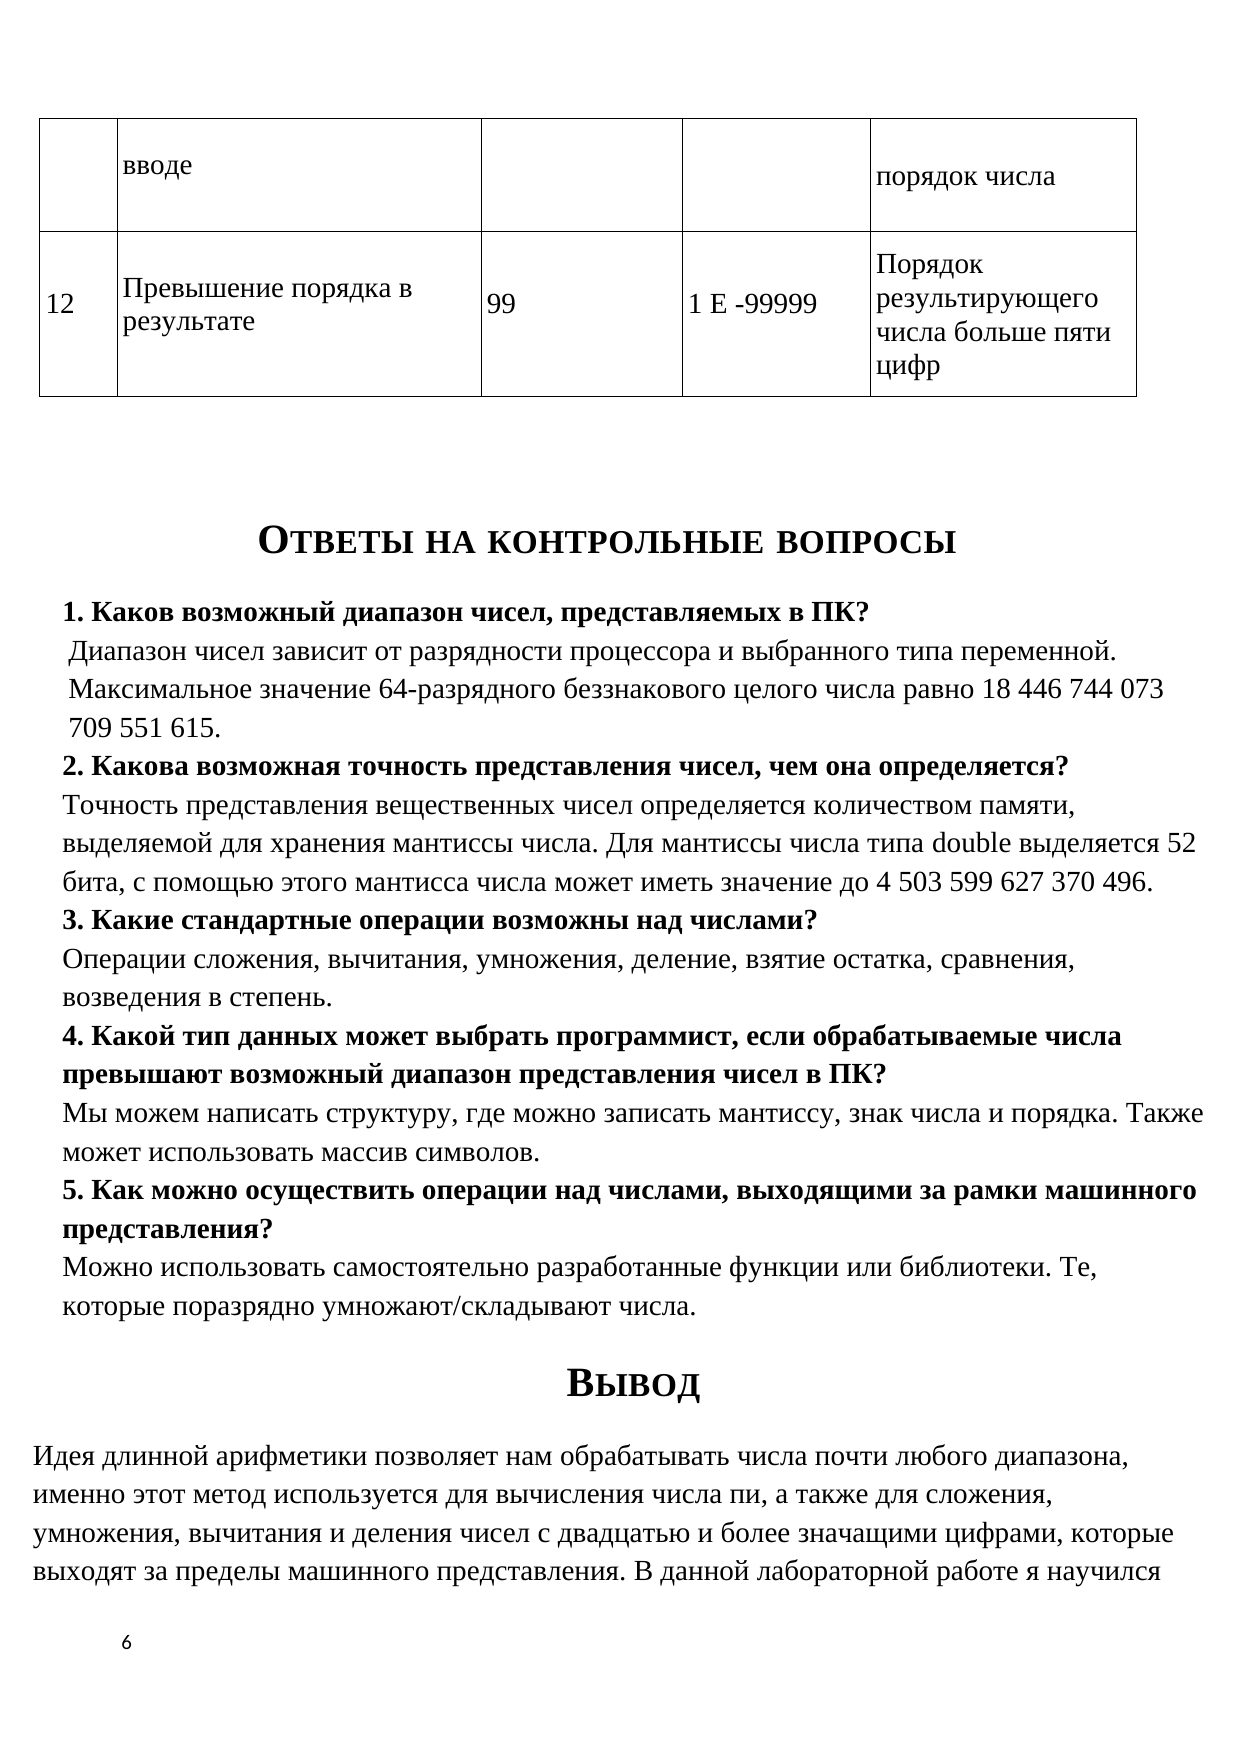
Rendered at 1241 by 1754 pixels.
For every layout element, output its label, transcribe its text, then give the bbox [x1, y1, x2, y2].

table_cell Превышение порядка в результате [118, 232, 481, 396]
list 3. Какие стандартные операции возможны над числами? [62, 902, 1204, 936]
list 5. Как можно осуществить операции над числами, выходящими за рамки машинного представления? [62, 1172, 1204, 1244]
table_cell вводе [118, 119, 481, 231]
subtitle Ответы на контрольные вопросы [257, 514, 1204, 562]
table_cell [683, 119, 870, 231]
table_cell 1 E -99999 [683, 232, 870, 396]
list 1. Каков возможный диапазон чисел, представляемых в ПК? [62, 594, 1204, 628]
table_cell Порядок результирующего числа больше пяти цифр [871, 232, 1136, 396]
list 4. Какой тип данных может выбрать программист, если обрабатываемые числа превышают возможный диапазон представления чисел в ПК? [62, 1018, 1204, 1090]
list Диапазон чисел зависит от разрядности процессора и выбранного типа переменной. Максимальное значение 64-разрядного беззнакового целого числа равно 18 446 744 073 709 551 615. [68, 633, 1204, 743]
list 2. Какова возможная точность представления чисел, чем она определяется? [62, 748, 1204, 782]
table_cell [40, 119, 117, 231]
list Идея длинной арифметики позволяет нам обрабатывать числа почти любого диапазона, именно этот метод используется для вычисления числа пи, а также для сложения, умножения, вычитания и деления чисел с двадцатью и более значащими цифрами, которые выходят за пределы машинного представления. В данной лабораторной работе я научился [33, 1438, 1204, 1587]
list Точность представления вещественных чисел определяется количеством памяти, выделяемой для хранения мантиссы числа. Для мантиссы числа типа double выделяется 52 бита, с помощью этого мантисса числа может иметь значение до 4 503 599 627 370 496. [62, 787, 1204, 897]
list Мы можем написать структуру, где можно записать мантиссу, знак числа и порядка. Также может использовать массив символов. [62, 1095, 1204, 1167]
table_cell [482, 119, 682, 231]
table_cell порядок числа [871, 119, 1136, 231]
list Можно использовать самостоятельно разработанные функции или библиотеки. Те, которые поразрядно умножают/складывают числа. [62, 1249, 1204, 1321]
list Операции сложения, вычитания, умножения, деление, взятие остатка, сравнения, возведения в степень. [62, 941, 1204, 1013]
table_cell 12 [40, 232, 117, 396]
table_cell 99 [482, 232, 682, 396]
subtitle Вывод [62, 1358, 1204, 1406]
